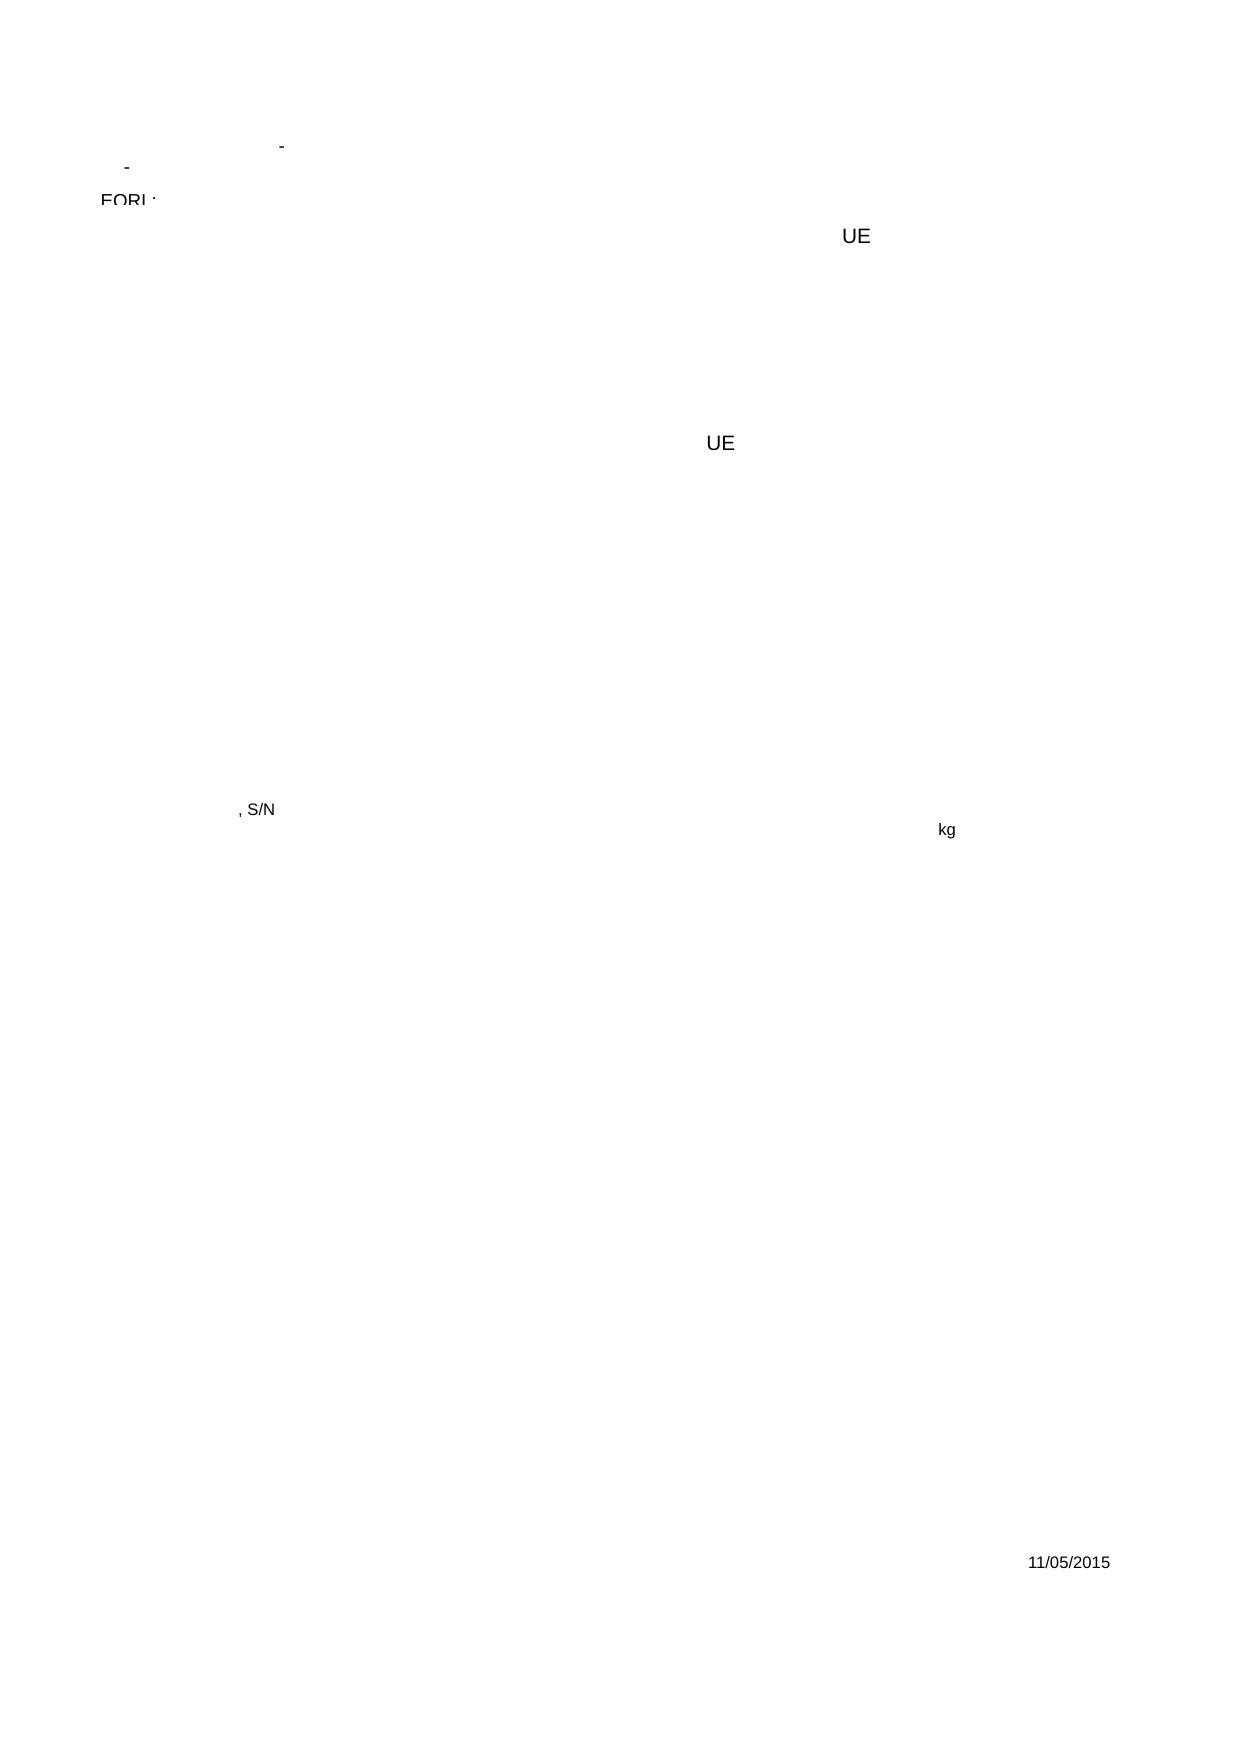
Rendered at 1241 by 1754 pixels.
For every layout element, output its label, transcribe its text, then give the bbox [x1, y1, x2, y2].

table_cell </for> [65, 860, 850, 882]
table_cell [850, 781, 986, 800]
text <display_address(o.partner_id)> [100, 282, 573, 304]
table_cell <if test="(l.product_id.origin_country_id.intrastat)"> [65, 781, 850, 800]
table_header <for each="l in o.move_lines"> [65, 762, 850, 781]
table_cell [850, 839, 986, 860]
text 11/05/2015 [1022, 1553, 1116, 1572]
text <company.street or ''> - <company.zip or ''> <company.city or ''> - <company.country_id.name> [100, 134, 573, 178]
text UE [591, 431, 850, 455]
text <company.city or ''> [785, 1553, 986, 1572]
text <company.name or ''> [100, 100, 573, 122]
table_cell <l.product_id.weight or ''> kg [850, 800, 986, 838]
text <o.partner_id.name or ''> [100, 248, 573, 269]
text <o.partner_id.country_id.name or ''> [738, 295, 974, 325]
table_cell </if> [65, 839, 850, 860]
table_header [850, 762, 986, 781]
text EORI : <company.country_id.code> <company.siret> [100, 190, 573, 201]
text <o.partner_id.country_id.name or ''> [856, 431, 1116, 461]
text UE [738, 224, 974, 248]
table_cell [850, 860, 986, 882]
table_cell <l.product_id.name or ''>, S/N <l.prodlot_id.name or ''> [65, 800, 850, 838]
